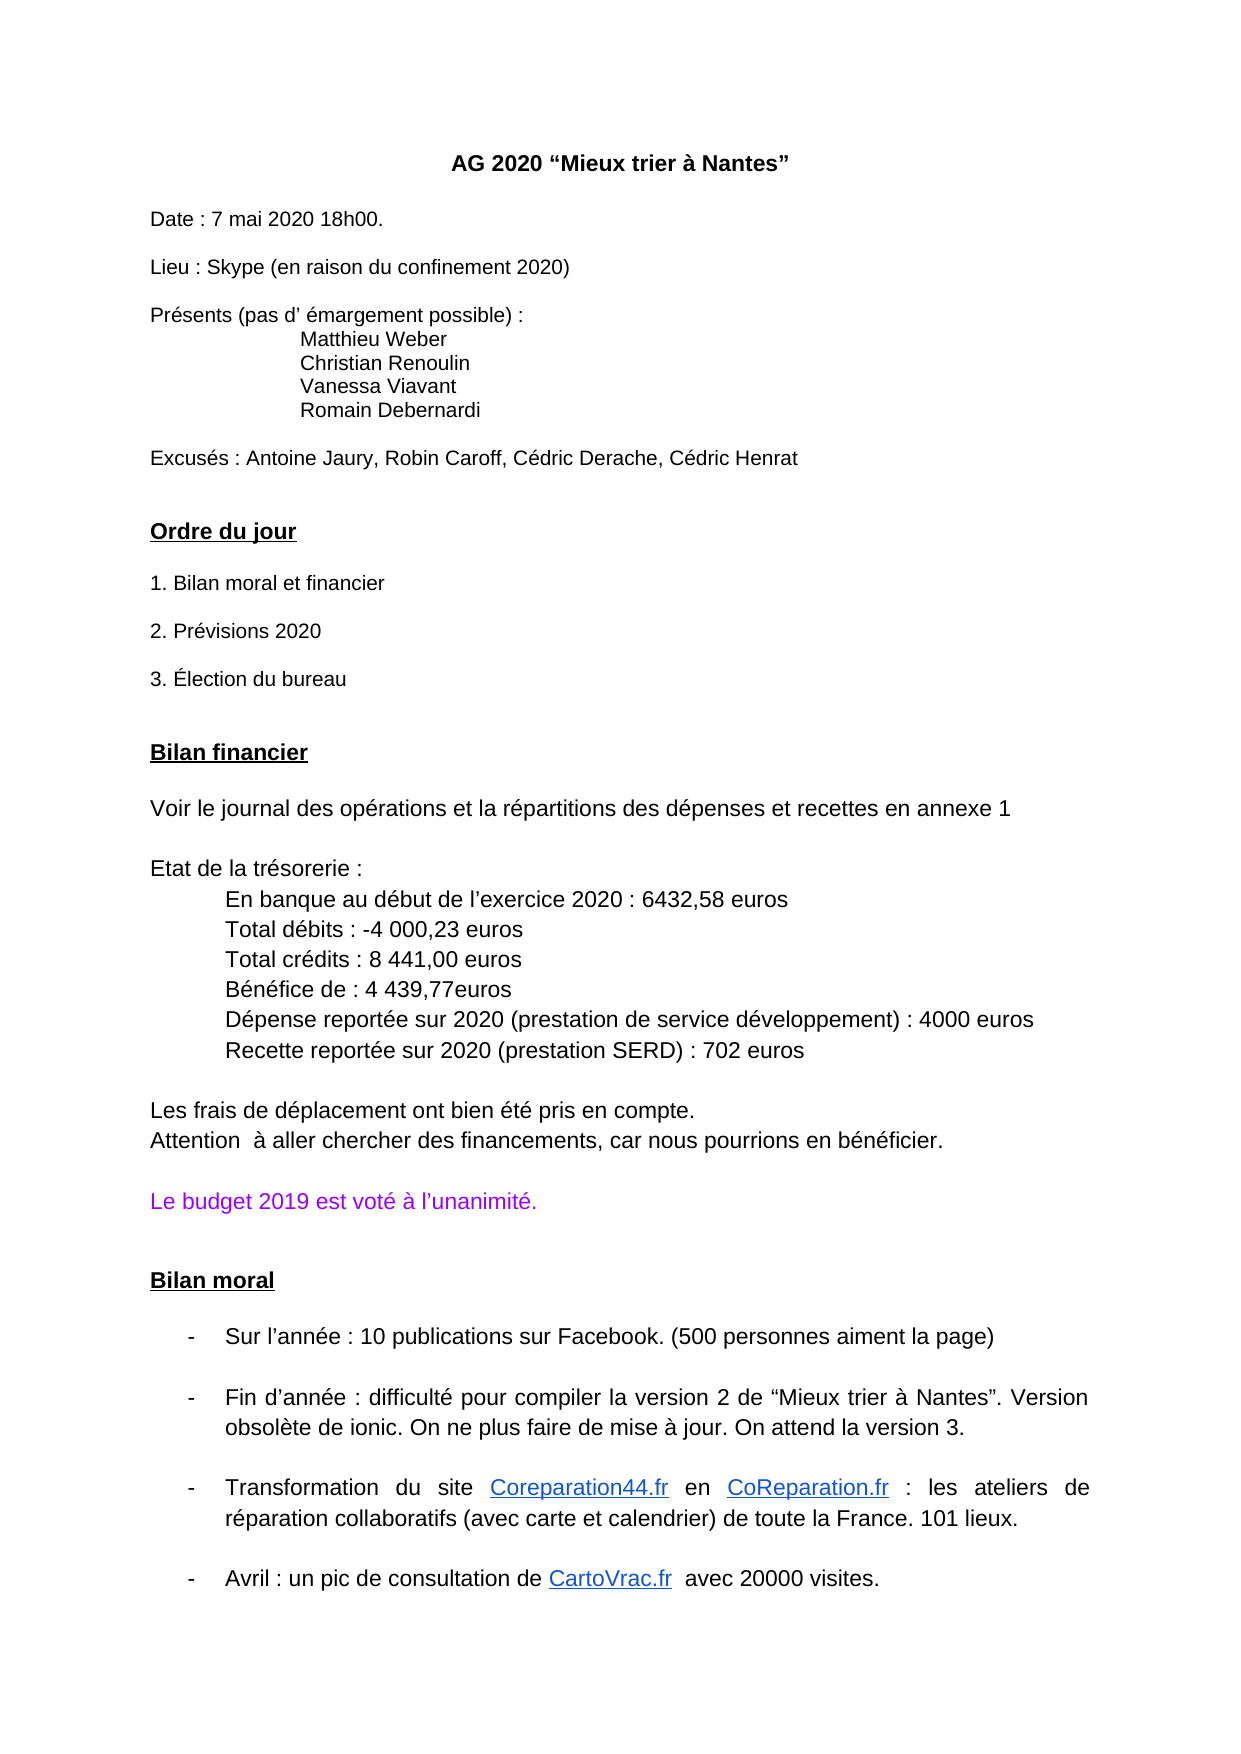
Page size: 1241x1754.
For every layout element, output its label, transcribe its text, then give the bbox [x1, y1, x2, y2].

text Total débits : -4 000,23 euros [150, 916, 1090, 942]
text Ordre du jour [150, 518, 1090, 544]
text Voir le journal des opérations et la répartitions des dépenses et recettes en annexe 1 [150, 795, 1090, 821]
list Sur l’année : 10 publications sur Facebook. (500 personnes aiment la page) [187, 1323, 1090, 1350]
text Bénéfice de : 4 439,77‬euros [150, 976, 1090, 1003]
text Romain Debernardi [225, 398, 1090, 422]
text Etat de la trésorerie : [150, 855, 1090, 882]
text Le budget 2019 est voté à l’unanimité. [150, 1188, 1090, 1214]
text Bilan financier [150, 738, 1090, 765]
text 3. Élection du bureau [150, 667, 1090, 691]
text Attention à aller chercher des financements, car nous pourrions en bénéficier. [150, 1127, 1090, 1154]
list Transformation du site Coreparation44.fr en CoReparation.fr : les ateliers de réparation collaboratifs (avec carte et calendrier) de toute la France. 101 lieux. [187, 1474, 1090, 1531]
text AG 2020 “Mieux trier à Nantes” [150, 150, 1090, 176]
text Les frais de déplacement ont bien été pris en compte. [150, 1097, 1090, 1123]
list Fin d’année : difficulté pour compiler la version 2 de “Mieux trier à Nantes”. Version obsolète de ionic. On ne plus faire de mise à jour. On attend la version 3. [187, 1384, 1090, 1440]
text Matthieu Weber [225, 326, 1090, 350]
text Recette reportée sur 2020 (prestation SERD) : 702 euros [150, 1037, 1090, 1063]
text Christian Renoulin [150, 350, 1090, 374]
text Dépense reportée sur 2020 (prestation de service développement) : 4000 euros [150, 1006, 1090, 1033]
text En banque au début de l’exercice 2020 : 6432,58 euros [150, 886, 1090, 912]
text Vanessa Viavant [150, 374, 1090, 398]
text Bilan moral [150, 1267, 1090, 1293]
text Date : 7 mai 2020 18h00. [150, 207, 1090, 231]
text 1. Bilan moral et financier [150, 571, 1090, 595]
text Excusés : Antoine Jaury, Robin Caroff, Cédric Derache, Cédric Henrat [150, 446, 1090, 470]
text Présents (pas d’ émargement possible) : [150, 302, 1090, 326]
text Total crédits : 8 441,00 euros [150, 946, 1090, 972]
list Avril : un pic de consultation de CartoVrac.fr avec 20000 visites. [187, 1565, 1090, 1591]
text Lieu : Skype (en raison du confinement 2020) [150, 254, 1090, 278]
text 2. Prévisions 2020 [150, 619, 1090, 643]
